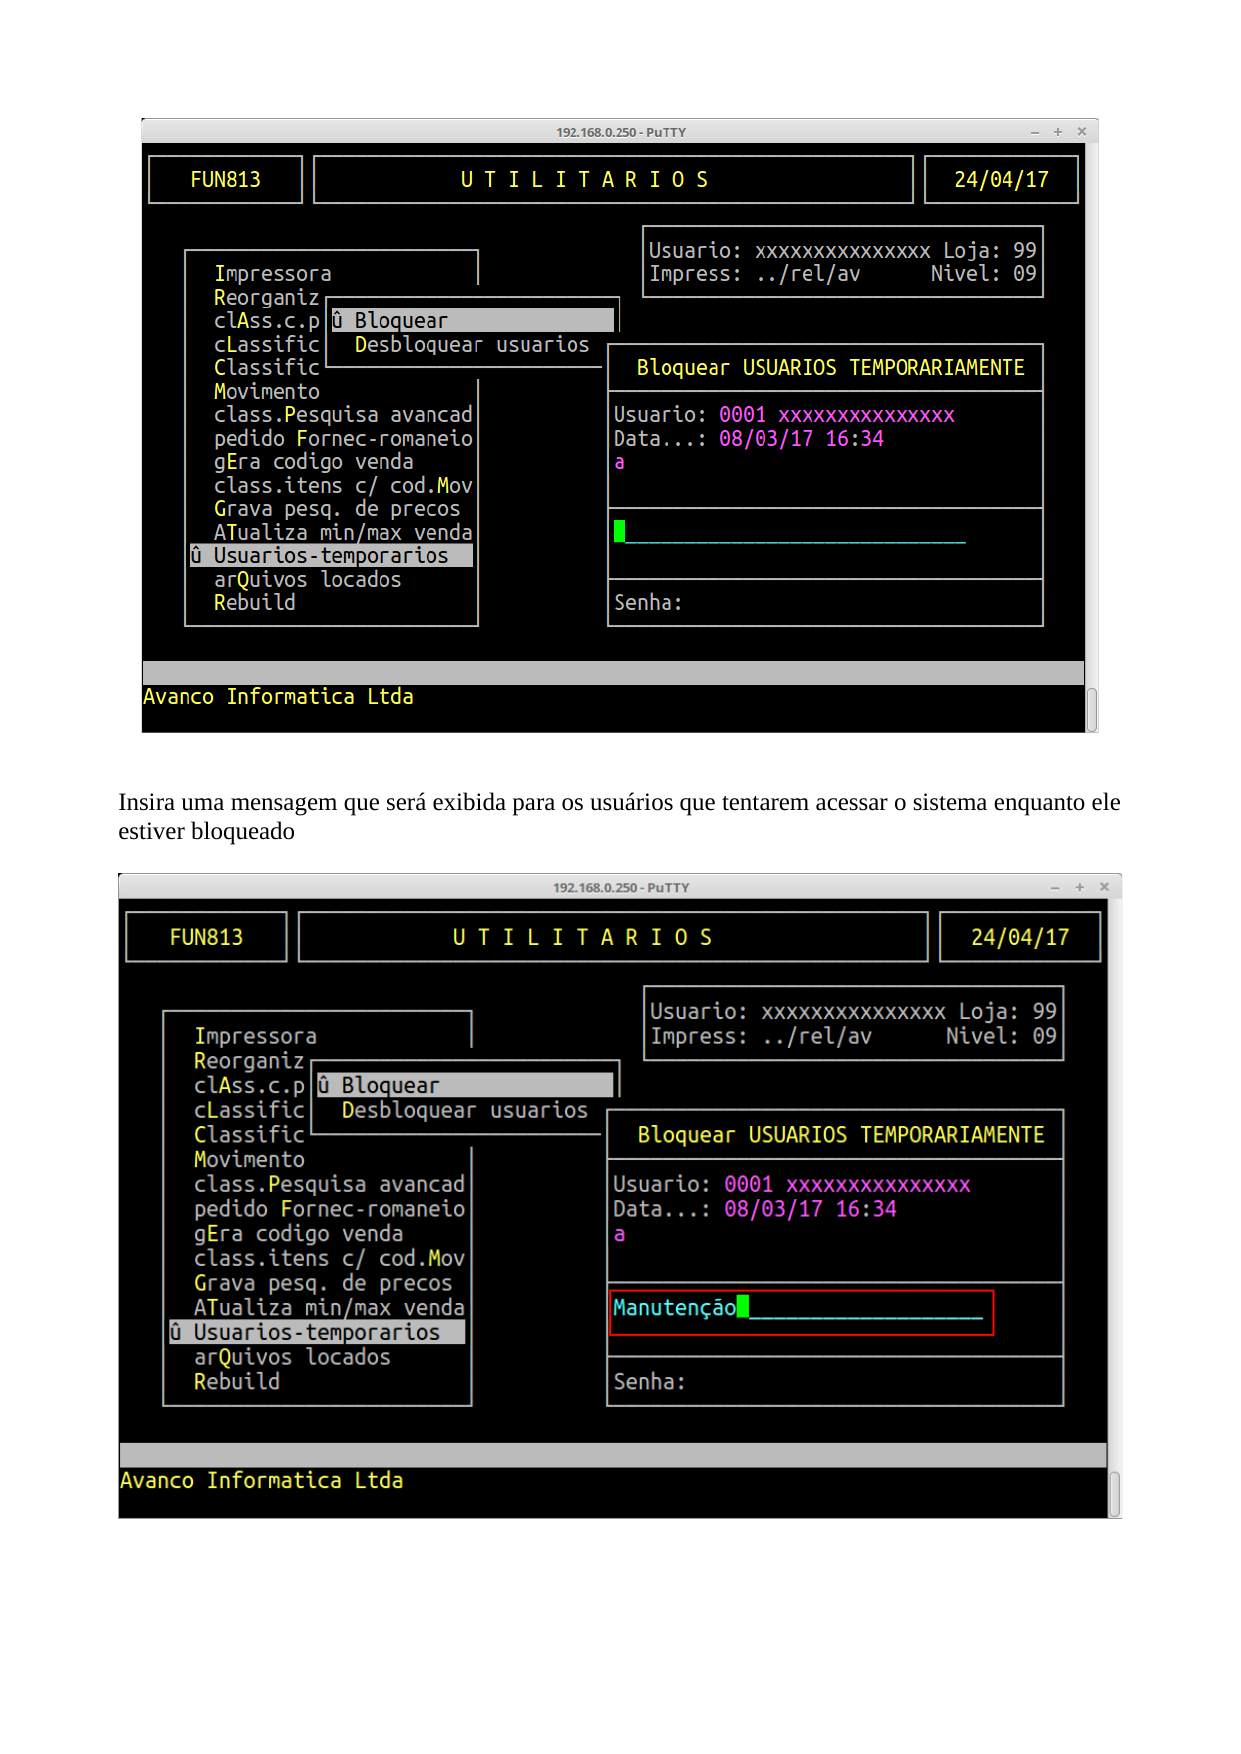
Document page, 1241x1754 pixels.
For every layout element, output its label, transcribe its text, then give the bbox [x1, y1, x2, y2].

text Insira uma mensagem que será exibida para os usuários que tentarem acessar o sistema enquanto ele estiver bloqueado [118, 787, 1122, 845]
picture [118, 873, 1123, 1519]
picture [141, 118, 1099, 733]
